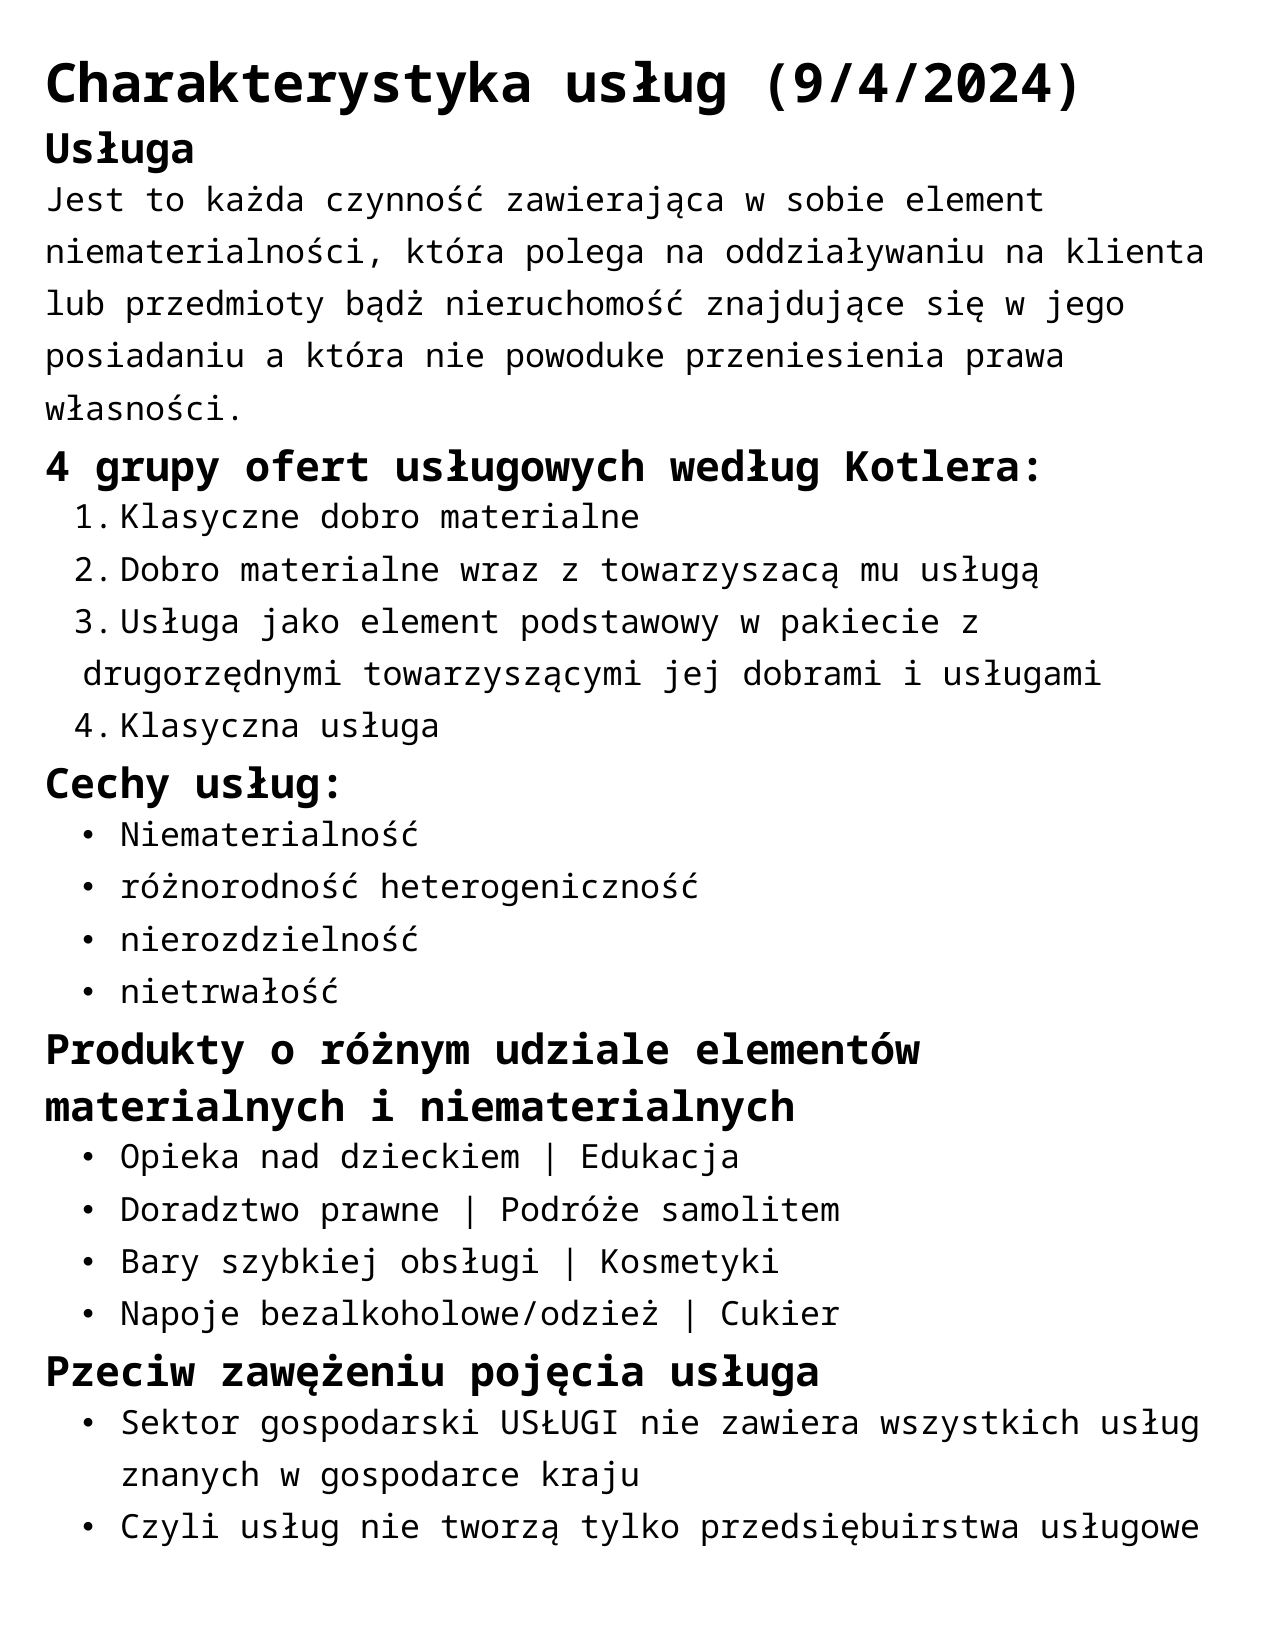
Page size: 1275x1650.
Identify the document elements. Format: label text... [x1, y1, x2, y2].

text Jest to każda czynność zawierająca w sobie element niematerialności, która polega na oddziaływaniu na klienta lub przedmioty bądż nieruchomość znajdujące się w jego posiadaniu a która nie powoduke przeniesienia prawa własności. [45, 176, 1230, 430]
subtitle Cechy usług: [45, 754, 1230, 811]
list Niematerialność [82, 811, 1230, 856]
list Usługa jako element podstawowy w pakiecie z drugorzędnymi towarzyszącymi jej dobrami i usługami [73, 598, 1230, 695]
list nietrwałość [82, 967, 1230, 1013]
subtitle 4 grupy ofert usługowych według Kotlera: [45, 436, 1230, 493]
list Napoje bezalkoholowe/odzież | Cukier [82, 1290, 1230, 1335]
subtitle Usługa [45, 119, 1230, 176]
subtitle Charakterystyka usług (9/4/2024) [45, 45, 1230, 119]
list Dobro materialne wraz z towarzyszacą mu usługą [73, 545, 1230, 591]
list Czyli usług nie tworzą tylko przedsiębuirstwa usługowe [82, 1503, 1230, 1548]
list Sektor gospodarski USŁUGI nie zawiera wszystkich usług znanych w gospodarce kraju [82, 1399, 1230, 1496]
list różnorodność heterogeniczność [82, 863, 1230, 908]
subtitle Pzeciw zawężeniu pojęcia usługa [45, 1342, 1230, 1399]
list Opieka nad dzieckiem | Edukacja [82, 1133, 1230, 1179]
subtitle Produkty o różnym udziale elementów materialnych i niematerialnych [45, 1020, 1230, 1133]
list Klasyczne dobro materialne [73, 493, 1230, 539]
list nierozdzielność [82, 915, 1230, 961]
list Doradztwo prawne | Podróże samolitem [82, 1185, 1230, 1231]
list Bary szybkiej obsługi | Kosmetyki [82, 1238, 1230, 1283]
list Klasyczna usługa [73, 702, 1230, 747]
